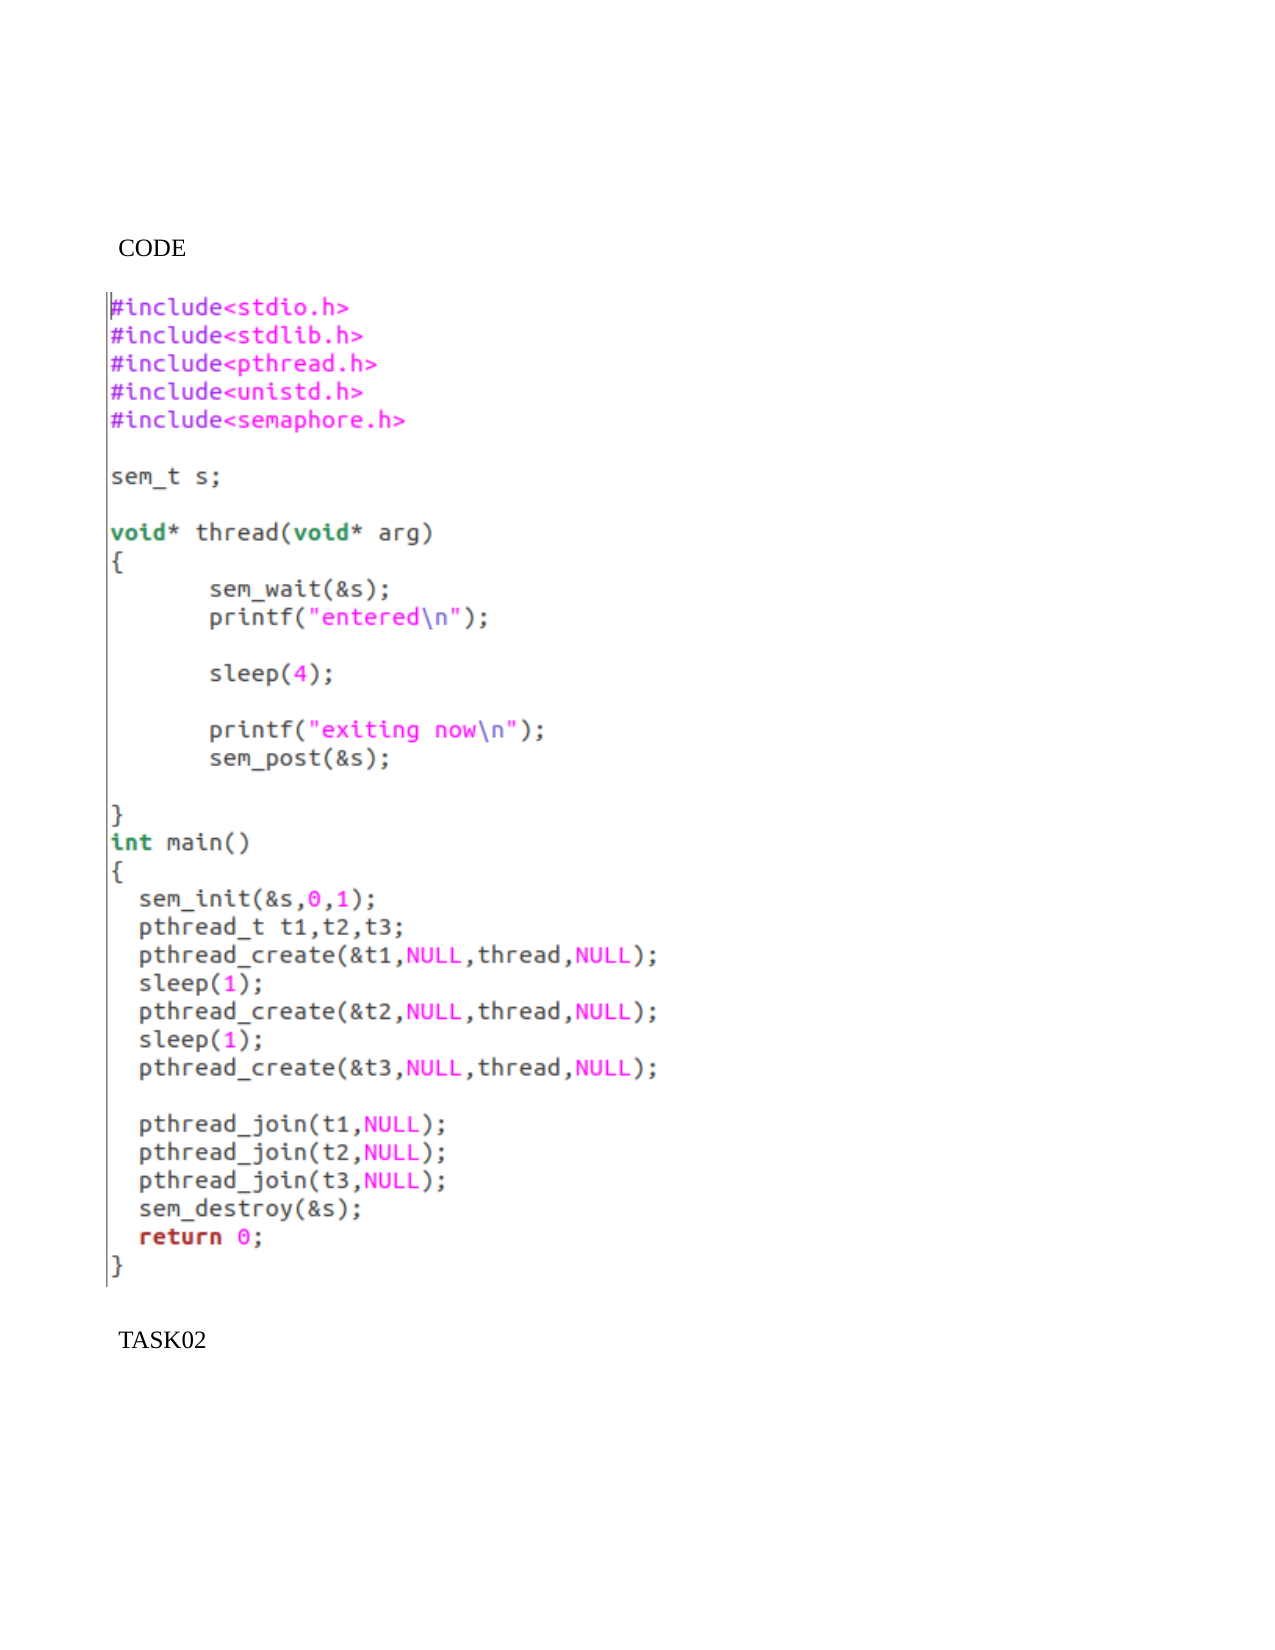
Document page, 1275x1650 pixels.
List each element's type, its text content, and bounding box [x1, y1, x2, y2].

picture [106, 292, 679, 1287]
text TASK02 [118, 1326, 1157, 1354]
text CODE [118, 233, 1157, 262]
